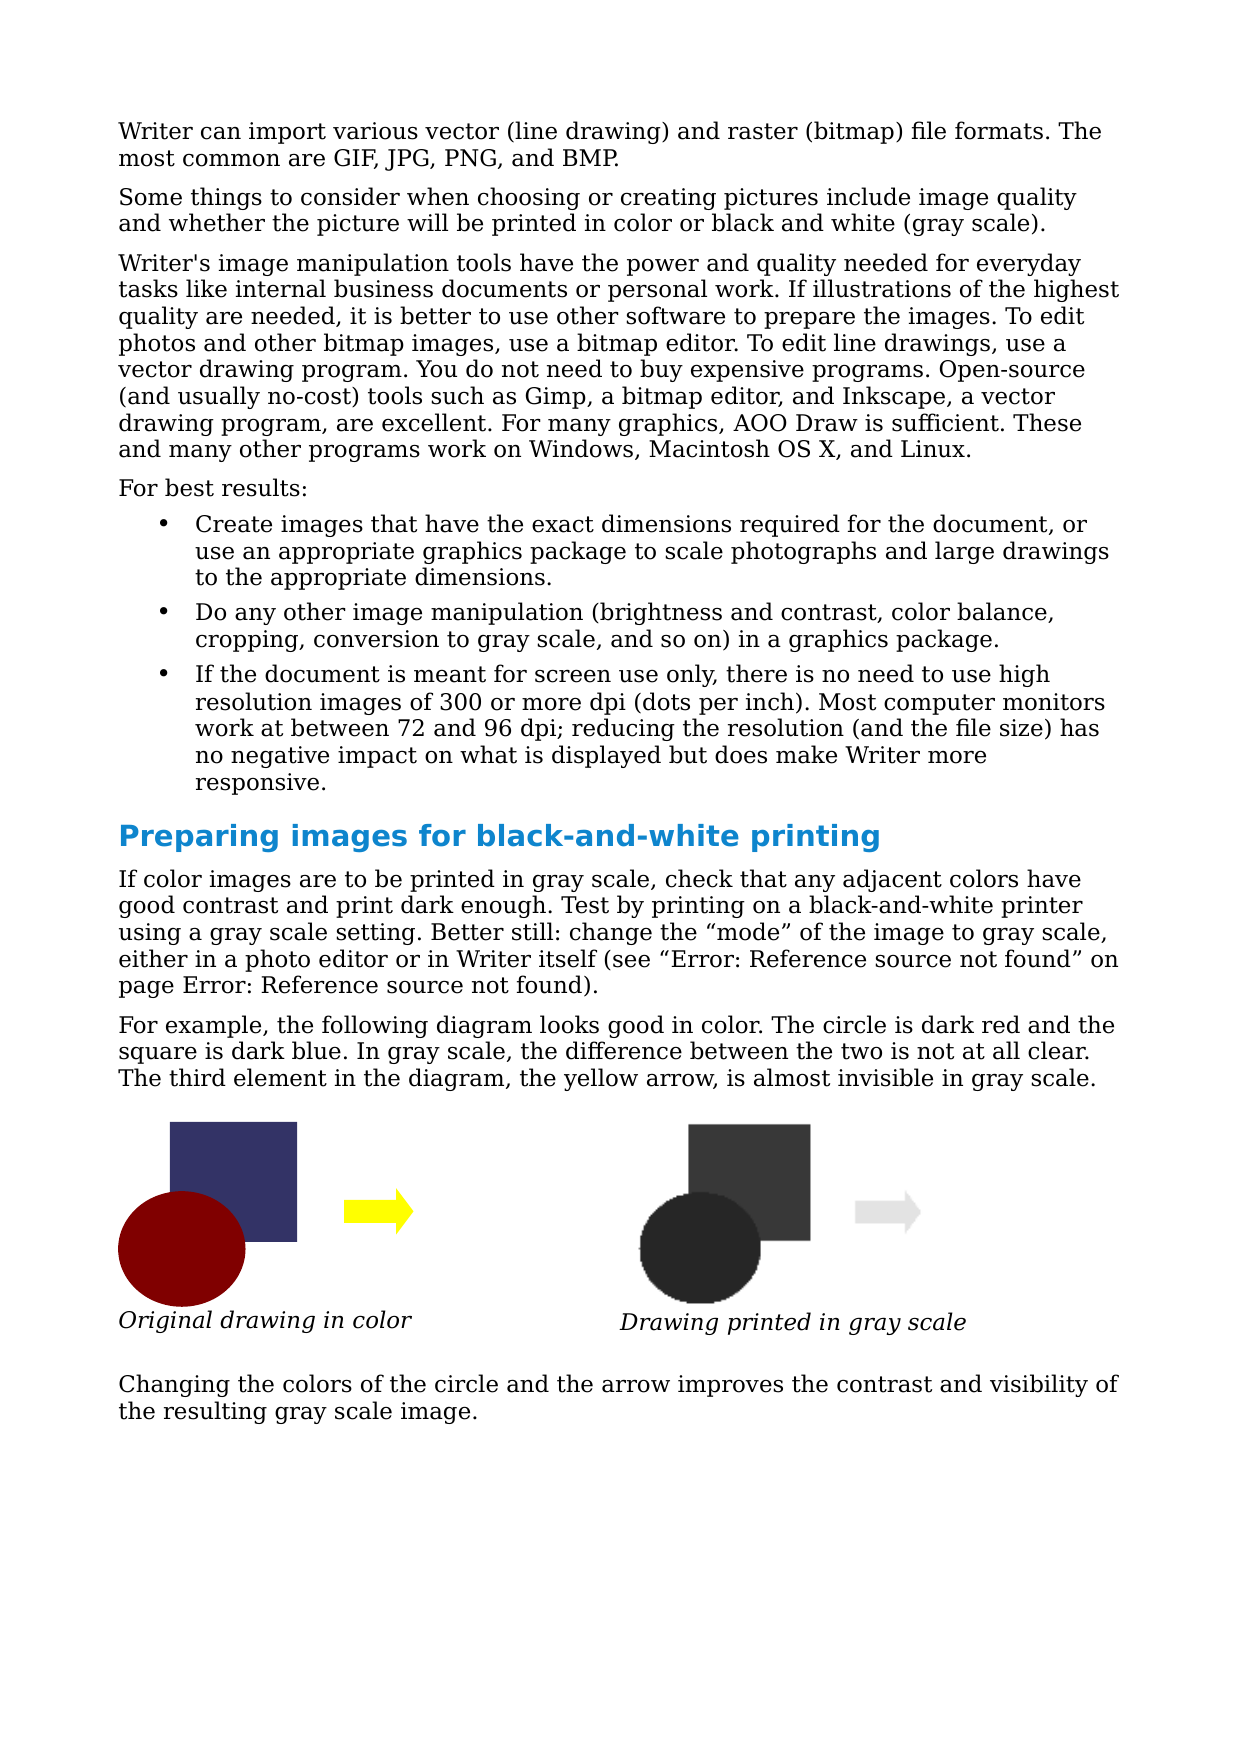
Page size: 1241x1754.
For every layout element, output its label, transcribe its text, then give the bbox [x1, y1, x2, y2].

list Create images that have the exact dimensions required for the document, or use an appropriate graphics package to scale photographs and large drawings to the appropriate dimensions. [156, 509, 1122, 591]
list If the document is meant for screen use only, there is no need to use high resolution images of 300 or more dpi (dots per inch). Most computer monitors work at between 72 and 96 dpi; reducing the resolution (and the file size) has no negative impact on what is displayed but does make Writer more responsive. [156, 659, 1122, 795]
text If color images are to be printed in gray scale, check that any adjacent colors have good contrast and print dark enough. Test by printing on a black-and-white printer using a gray scale setting. Better still: change the “mode” of the image to gray scale, either in a photo editor or in Writer itself (see “Error: Reference source not found” on page Error: Reference source not found). [118, 866, 1122, 999]
subtitle Preparing images for black-and-white printing [118, 819, 1122, 853]
text Writer can import various vector (line drawing) and raster (bitmap) file formats. The most common are GIF, JPG, PNG, and BMP. [118, 118, 1122, 171]
text Changing the colors of the circle and the arrow improves the contrast and visibility of the resulting gray scale image. [118, 1371, 1122, 1424]
picture [620, 1122, 938, 1309]
list For best results: [118, 476, 1122, 502]
list Do any other image manipulation (brightness and contrast, color balance, cropping, conversion to gray scale, and so on) in a graphics package. [156, 597, 1122, 653]
text Writer's image manipulation tools have the power and quality needed for everyday tasks like internal business documents or personal work. If illustrations of the highest quality are needed, it is better to use other software to prepare the images. To edit photos and other bitmap images, use a bitmap editor. To edit line drawings, use a vector drawing program. You do not need to buy expensive programs. Open-source (and usually no‑cost) tools such as Gimp, a bitmap editor, and Inkscape, a vector drawing program, are excellent. For many graphics, AOO Draw is sufficient. These and many other programs work on Windows, Macintosh OS X, and Linux. [118, 250, 1122, 463]
text Some things to consider when choosing or creating pictures include image quality and whether the picture will be printed in color or black and white (gray scale). [118, 184, 1122, 237]
text For example, the following diagram looks good in color. The circle is dark red and the square is dark blue. In gray scale, the difference between the two is not at all clear. The third element in the diagram, the yellow arrow, is almost invisible in gray scale. [118, 1012, 1122, 1092]
table_header Drawing printed in gray scale [620, 1122, 1122, 1342]
table_header Original drawing in color [118, 1122, 620, 1342]
